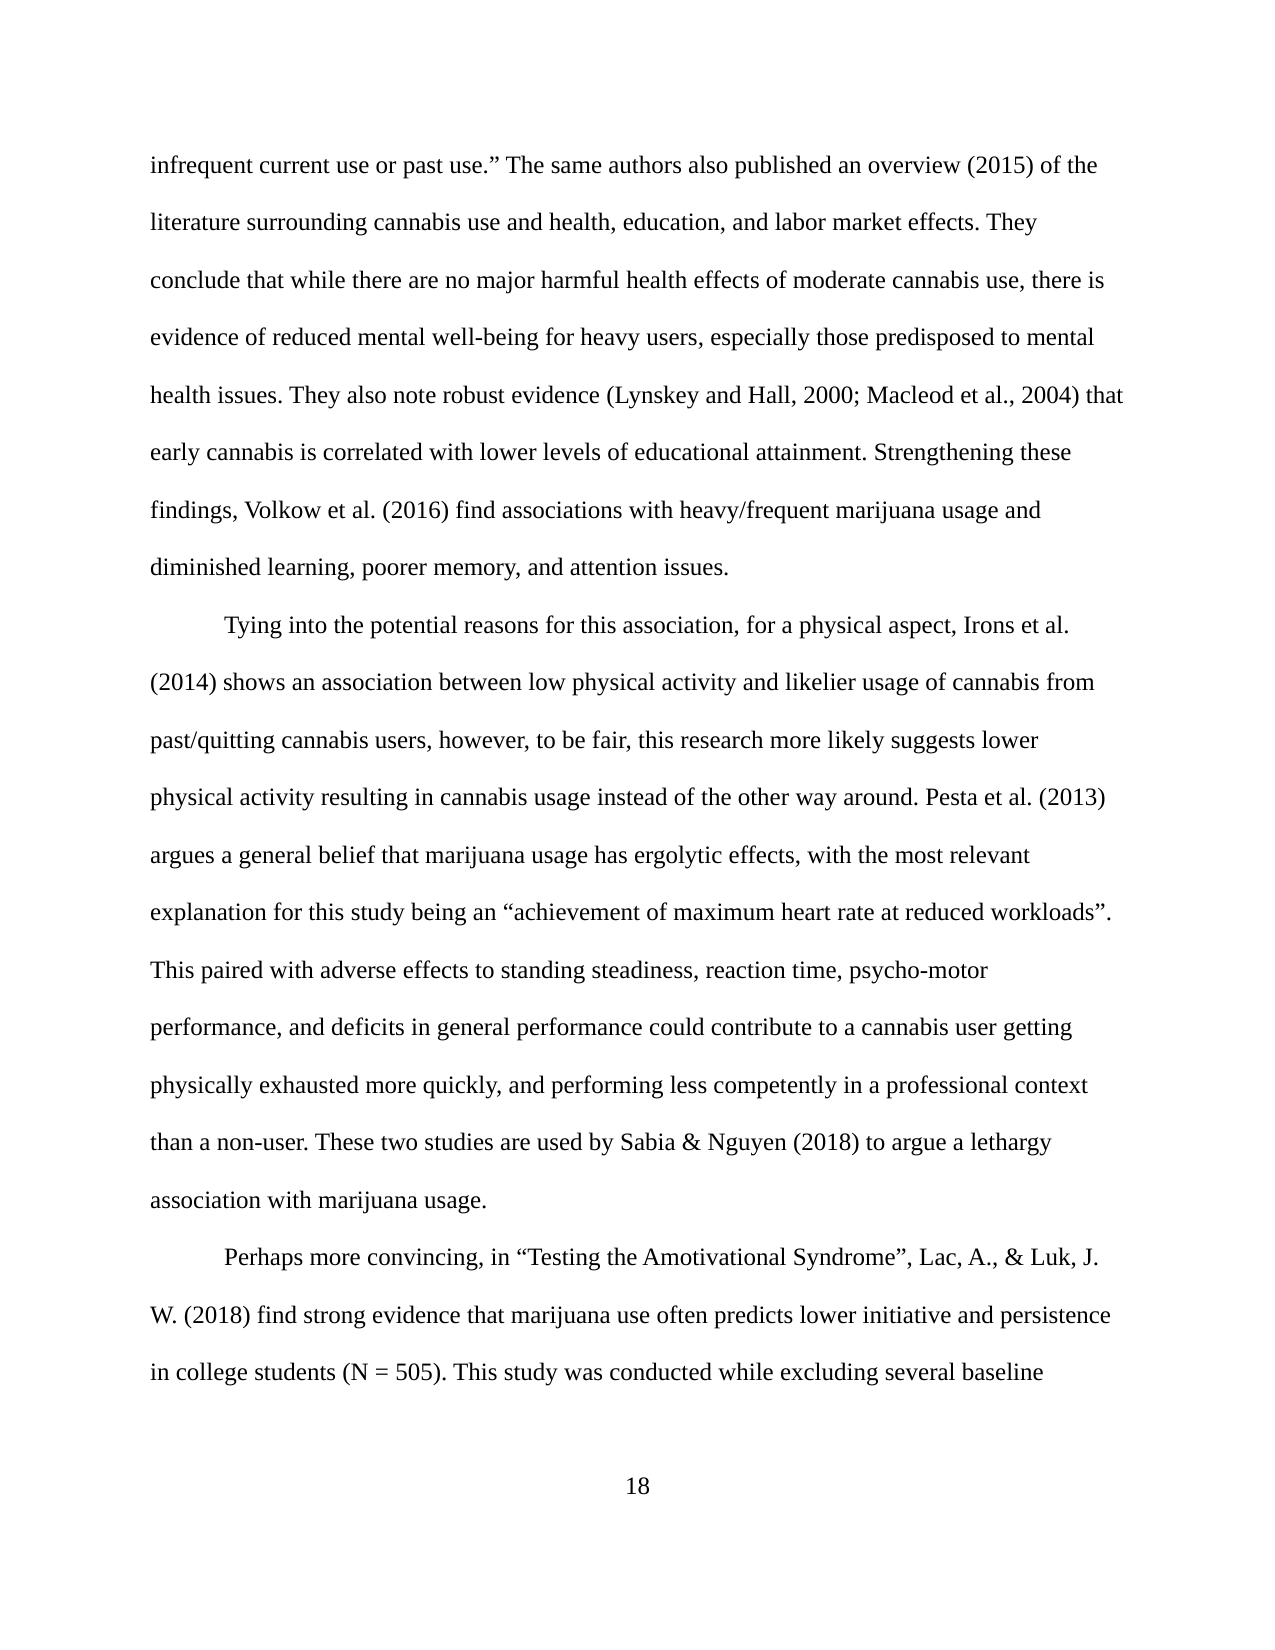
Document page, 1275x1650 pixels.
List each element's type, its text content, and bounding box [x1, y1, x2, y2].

text infrequent current use or past use.” The same authors also published an overview (2015) of the literature surrounding cannabis use and health, education, and labor market effects. They conclude that while there are no major harmful health effects of moderate cannabis use, there is evidence of reduced mental well-being for heavy users, especially those predisposed to mental health issues. They also note robust evidence (Lynskey and Hall, 2000; Macleod et al., 2004) that early cannabis is correlated with lower levels of educational attainment. Strengthening these findings, Volkow et al. (2016) find associations with heavy/frequent marijuana usage and diminished learning, poorer memory, and attention issues. [150, 150, 1125, 581]
text Tying into the potential reasons for this association, for a physical aspect, Irons et al. (2014) shows an association between low physical activity and likelier usage of cannabis from past/quitting cannabis users, however, to be fair, this research more likely suggests lower physical activity resulting in cannabis usage instead of the other way around. Pesta et al. (2013) argues a general belief that marijuana usage has ergolytic effects, with the most relevant explanation for this study being an “achievement of maximum heart rate at reduced workloads”. This paired with adverse effects to standing steadiness, reaction time, psycho-motor performance, and deficits in general performance could contribute to a cannabis user getting physically exhausted more quickly, and performing less competently in a professional context than a non-user. These two studies are used by Sabia & Nguyen (2018) to argue a lethargy association with marijuana usage. [150, 610, 1125, 1214]
text Perhaps more convincing, in “Testing the Amotivational Syndrome”, Lac, A., & Luk, J. W. (2018) find strong evidence that marijuana use often predicts lower initiative and persistence in college students (N = 505). This study was conducted while excluding several baseline [150, 1242, 1125, 1386]
